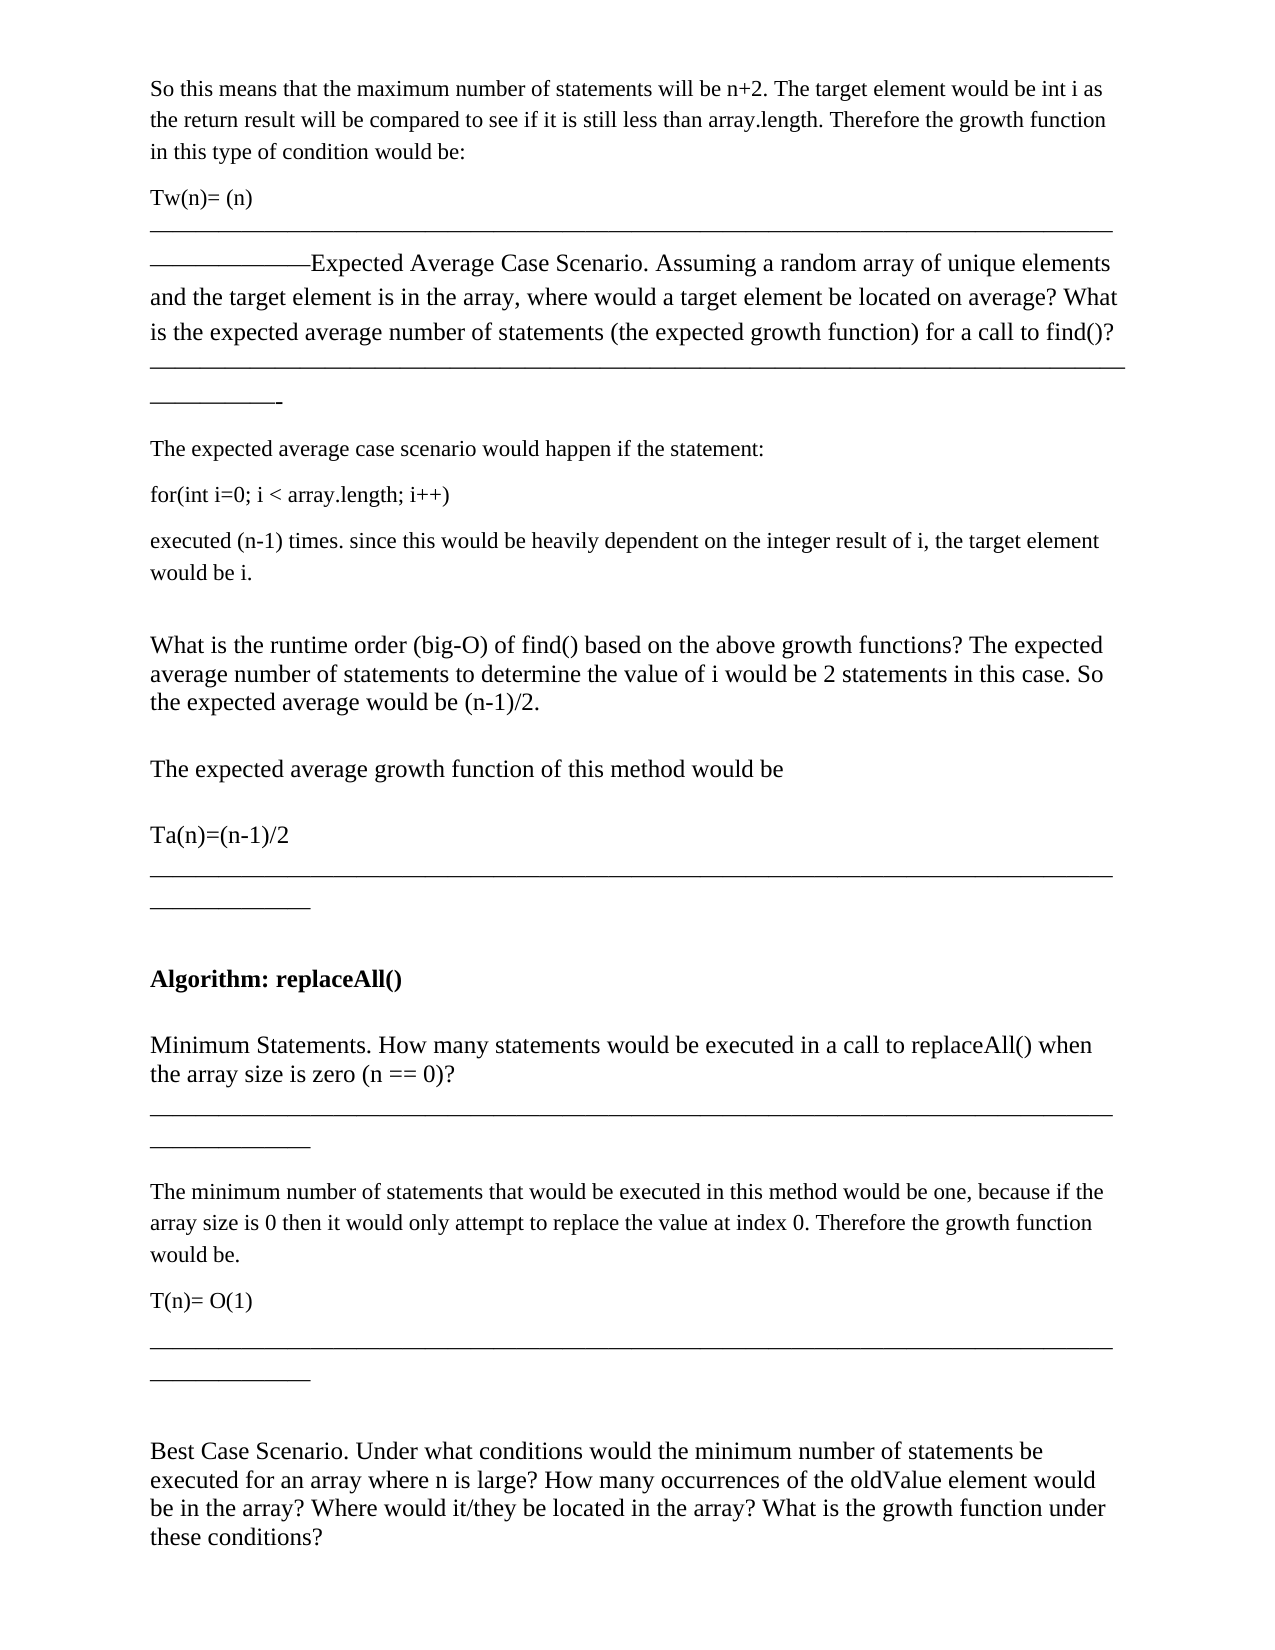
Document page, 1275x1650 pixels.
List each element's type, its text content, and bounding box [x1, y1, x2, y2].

text Ta(n)=(n-1)/2 [150, 820, 1125, 849]
text Algorithm: replaceAll() [150, 964, 1125, 993]
text Best Case Scenario. Under what conditions would the minimum number of statements be executed for an array where n is large? How many occurrences of the oldValue element would be in the array? Where would it/they be located in the array? What is the growth function under these conditions? [150, 1436, 1125, 1551]
text So this means that the maximum number of statements will be n+2. The target element would be int i as the return result will be compared to see if it is still less than array.length. Therefore the growth function in this type of condition would be: [150, 75, 1125, 164]
text ————————————————————————————————————————————————— [150, 861, 1125, 919]
text The expected average case scenario would happen if the statement: [150, 435, 1125, 461]
text Tw(n)= (n)—————————————————————————————————————————————————Expected Average Case Scenario. Assuming a random array of unique elements and the target element is in the array, where would a target element be located on average? What is the expected average number of statements (the expected growth function) for a call to find()?————————————————————————————————————————————- [150, 369, 1125, 414]
text The minimum number of statements that would be executed in this method would be one, because if the array size is 0 then it would only attempt to replace the value at index 0. Therefore the growth function would be. [150, 1178, 1125, 1267]
text ————————————————————————————————————————————————— [150, 1333, 1125, 1391]
text executed (n-1) times. since this would be heavily dependent on the integer result of i, the target element would be i. [150, 527, 1125, 585]
text ————————————————————————————————————————————————— [150, 1100, 1125, 1158]
text Tw(n)= (n)—————————————————————————————————————————————————Expected Average Case Scenario. Assuming a random array of unique elements and the target element is in the array, where would a target element be located on average? What is the expected average number of statements (the expected growth function) for a call to find()?————————————————————————————————————————————- [150, 184, 1125, 368]
text Minimum Statements. How many statements would be executed in a call to replaceAll() when the array size is zero (n == 0)? [150, 1030, 1125, 1088]
text The expected average growth function of this method would be [150, 754, 1125, 782]
text for(int i=0; i < array.length; i++) [150, 481, 1125, 507]
text What is the runtime order (big-O) of find() based on the above growth functions? The expected average number of statements to determine the value of i would be 2 statements in this case. So the expected average would be (n-1)/2. [150, 630, 1125, 716]
text T(n)= O(1) [150, 1287, 1125, 1313]
